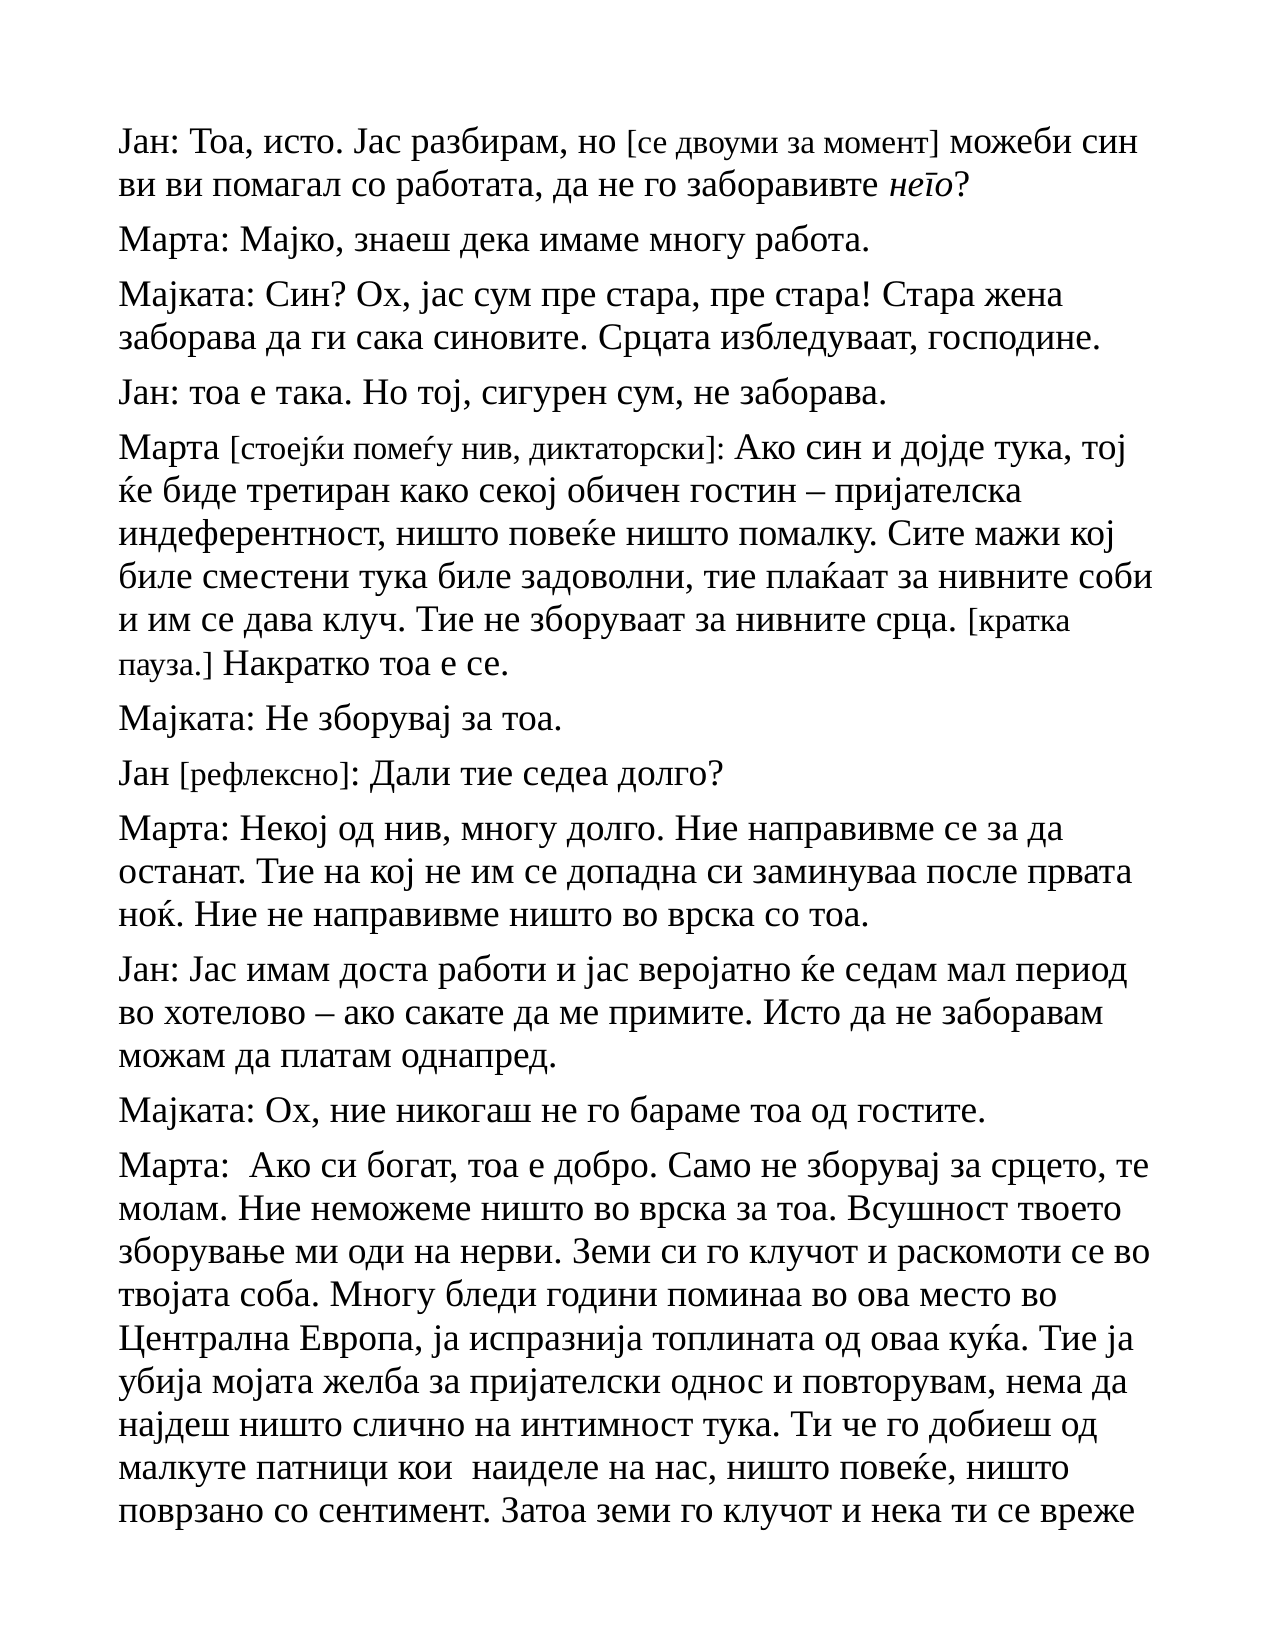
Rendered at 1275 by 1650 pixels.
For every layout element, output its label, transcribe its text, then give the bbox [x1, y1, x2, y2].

text Марта: Ако си богат, тоа е добро. Само не зборувај за срцето, те молам. Ние неможеме ништо во врска за тоа. Всушност твоето зборување ми оди на нерви. Земи си го клучот и раскомоти се во твојата соба. Многу бледи години поминаа во ова место во Централна Европа, ја испразнија топлината од оваа куќа. Тие ја убија мојата желба за пријателски однос и повторувам, нема да најдеш ништо слично на интимност тука. Ти че го добиеш од малкуте патници кои наиделе на нас, ништо повеќе, ништо поврзано со сентимент. Затоа земи го клучот и нека ти се вреже [118, 1142, 1157, 1531]
text Марта [стоејќи помеѓу нив, диктаторски]: Ако син и дојде тука, тој ќе биде третиран како секој обичен гостин – пријателска индеферентност, ништо повеќе ништо помалку. Сите мажи кој биле сместени тука биле задоволни, тие плаќаат за нивните соби и им се дава клуч. Тие не зборуваат за нивните срца. [кратка пауза.] Накратко тоа е се. [118, 424, 1157, 683]
text Марта: Мајко, знаеш дека имаме многу работа. [118, 216, 1157, 259]
text Јан: Тоа, исто. Јас разбирам, но [се двоуми за момент] можеби син ви ви помагал со работата, да не го заборавивте него? [118, 118, 1157, 204]
text Јан: Јас имам доста работи и јас веројатно ќе седам мал период во хотелово – ако сакате да ме примите. Исто да не заборавам можам да платам однапред. [118, 946, 1157, 1076]
text Мајката: Не зборувај за тоа. [118, 695, 1157, 738]
text Мајката: Ох, ние никогаш не го бараме тоа од гостите. [118, 1087, 1157, 1131]
text Марта: Некој од нив, многу долго. Ние направивме се за да останат. Тие на кој не им се допадна си заминуваа после првата ноќ. Ние не направивме ништо во врска со тоа. [118, 805, 1157, 934]
text Јан: тоа е така. Но тој, сигурен сум, не заборава. [118, 369, 1157, 412]
text Мајката: Син? Ох, јас сум пре стара, пре стара! Стара жена заборава да ги сака синовите. Срцата избледуваат, господине. [118, 271, 1157, 357]
text Јан [рефлексно]: Дали тие седеа долго? [118, 750, 1157, 793]
